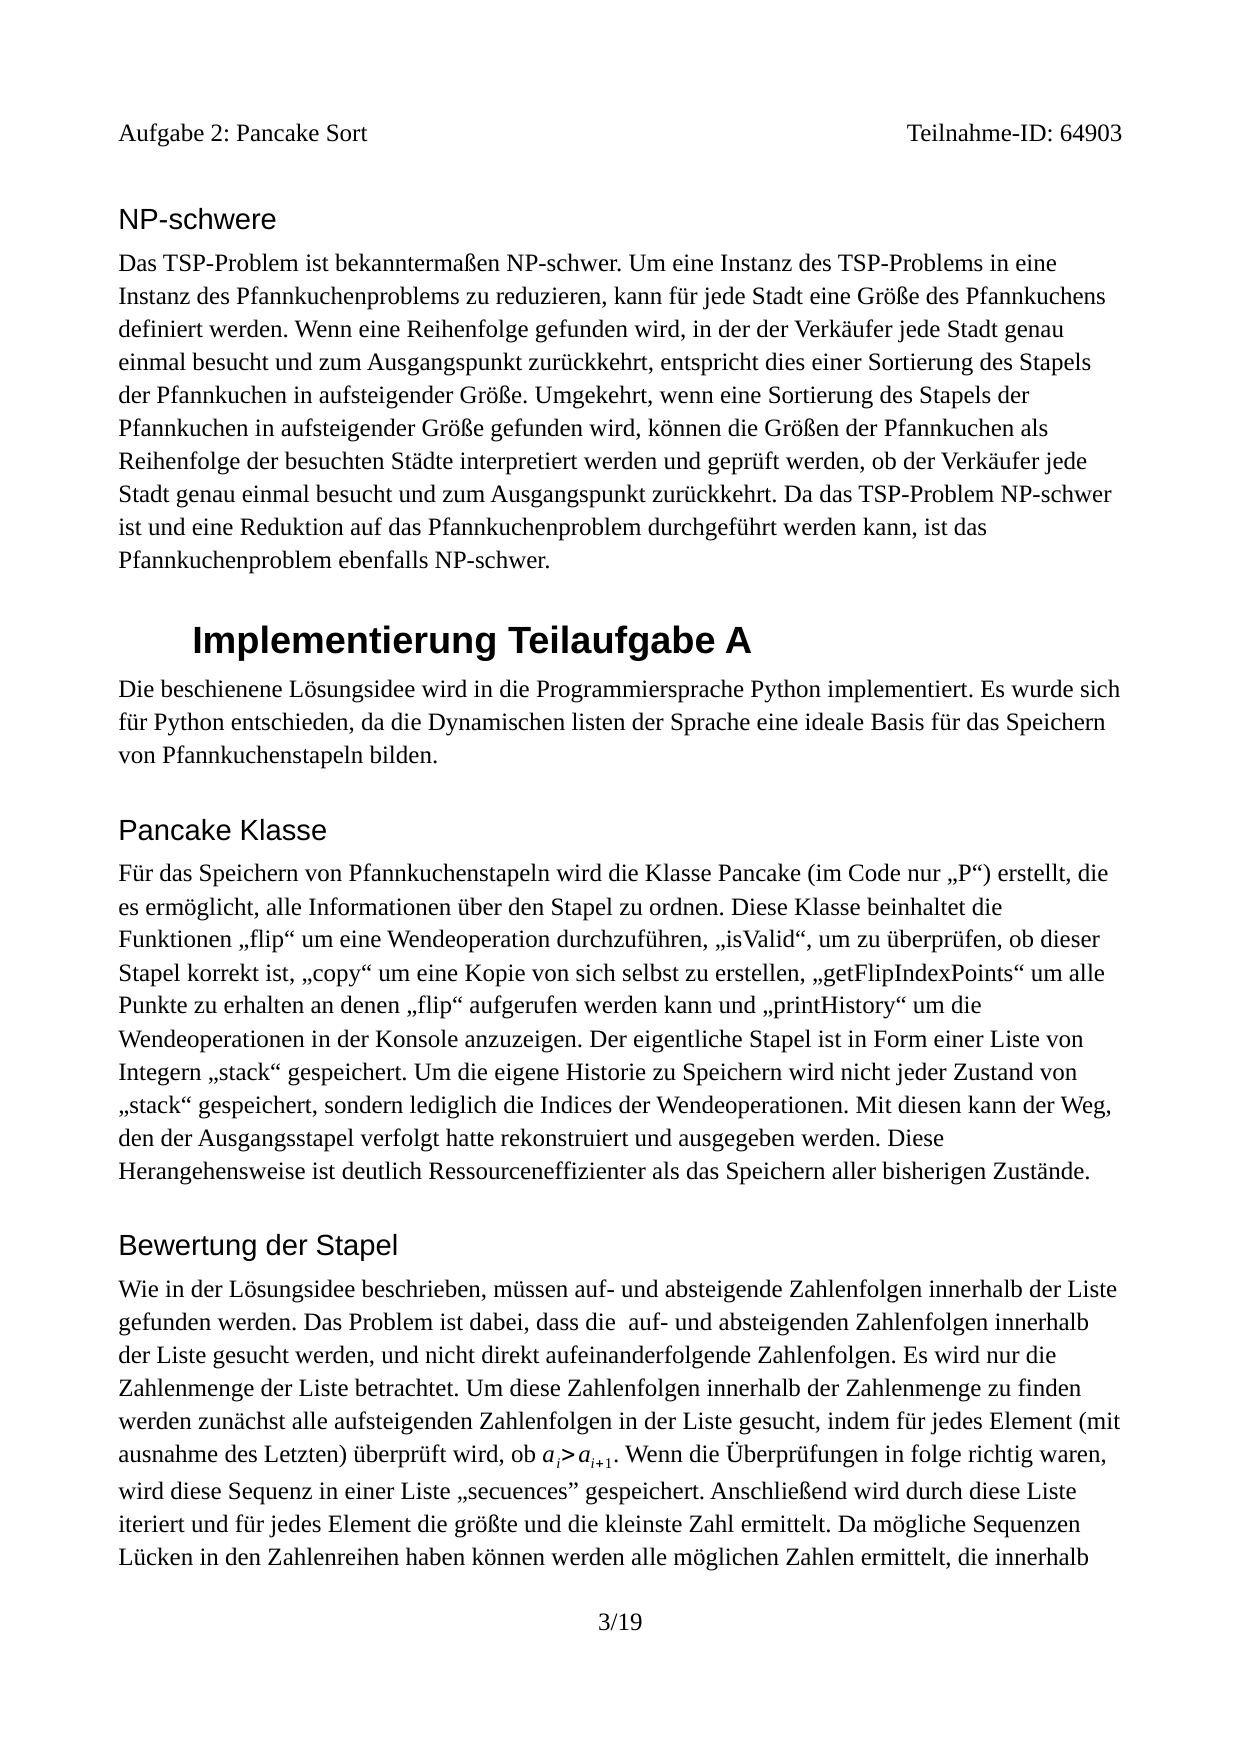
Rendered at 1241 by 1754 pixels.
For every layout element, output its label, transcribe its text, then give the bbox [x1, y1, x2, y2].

text Wie in der Lösungsidee beschrieben, müssen auf- und absteigende Zahlenfolgen innerhalb der Liste gefunden werden. Das Problem ist dabei, dass die auf- und absteigenden Zahlenfolgen innerhalb der Liste gesucht werden, und nicht direkt aufeinanderfolgende Zahlenfolgen. Es wird nur die Zahlenmenge der Liste betrachtet. Um diese Zahlenfolgen innerhalb der Zahlenmenge zu finden werden zunächst alle aufsteigenden Zahlenfolgen in der Liste gesucht, indem für jedes Element (mit ausnahme des Letzten) überprüft wird, ob . Wenn die Überprüfungen in folge richtig waren, wird diese Sequenz in einer Liste „secuences” gespeichert. Anschließend wird durch diese Liste iteriert und für jedes Element die größte und die kleinste Zahl ermittelt. Da mögliche Sequenzen Lücken in den Zahlenreihen haben können werden alle möglichen Zahlen ermittelt, die innerhalb [118, 1274, 1122, 1571]
subtitle Pancake Klasse [118, 812, 1122, 846]
text Die beschienene Lösungsidee wird in die Programmiersprache Python implementiert. Es wurde sich für Python entschieden, da die Dynamischen listen der Sprache eine ideale Basis für das Speichern von Pfannkuchenstapeln bilden. [118, 674, 1122, 769]
subtitle Implementierung Teilaufgabe A [118, 618, 1122, 661]
subtitle NP-schwere [118, 202, 1122, 235]
text Für das Speichern von Pfannkuchenstapeln wird die Klasse Pancake (im Code nur „P“) erstellt, die es ermöglicht, alle Informationen über den Stapel zu ordnen. Diese Klasse beinhaltet die Funktionen „flip“ um eine Wendeoperation durchzuführen, „isValid“, um zu überprüfen, ob dieser Stapel korrekt ist, „copy“ um eine Kopie von sich selbst zu erstellen, „getFlipIndexPoints“ um alle Punkte zu erhalten an denen „flip“ aufgerufen werden kann und „printHistory“ um die Wendeoperationen in der Konsole anzuzeigen. Der eigentliche Stapel ist in Form einer Liste von Integern „stack“ gespeichert. Um die eigene Historie zu Speichern wird nicht jeder Zustand von „stack“ gespeichert, sondern lediglich die Indices der Wendeoperationen. Mit diesen kann der Weg, den der Ausgangsstapel verfolgt hatte rekonstruiert und ausgegeben werden. Diese Herangehensweise ist deutlich Ressourceneffizienter als das Speichern aller bisherigen Zustände. [118, 858, 1122, 1184]
text Das TSP-Problem ist bekanntermaßen NP-schwer. Um eine Instanz des TSP-Problems in eine Instanz des Pfannkuchenproblems zu reduzieren, kann für jede Stadt eine Größe des Pfannkuchens definiert werden. Wenn eine Reihenfolge gefunden wird, in der der Verkäufer jede Stadt genau einmal besucht und zum Ausgangspunkt zurückkehrt, entspricht dies einer Sortierung des Stapels der Pfannkuchen in aufsteigender Größe. Umgekehrt, wenn eine Sortierung des Stapels der Pfannkuchen in aufsteigender Größe gefunden wird, können die Größen der Pfannkuchen als Reihenfolge der besuchten Städte interpretiert werden und geprüft werden, ob der Verkäufer jede Stadt genau einmal besucht und zum Ausgangspunkt zurückkehrt. Da das TSP-Problem NP-schwer ist und eine Reduktion auf das Pfannkuchenproblem durchgeführt werden kann, ist das Pfannkuchenproblem ebenfalls NP-schwer. [118, 248, 1122, 574]
subtitle Bewertung der Stapel [118, 1228, 1122, 1262]
